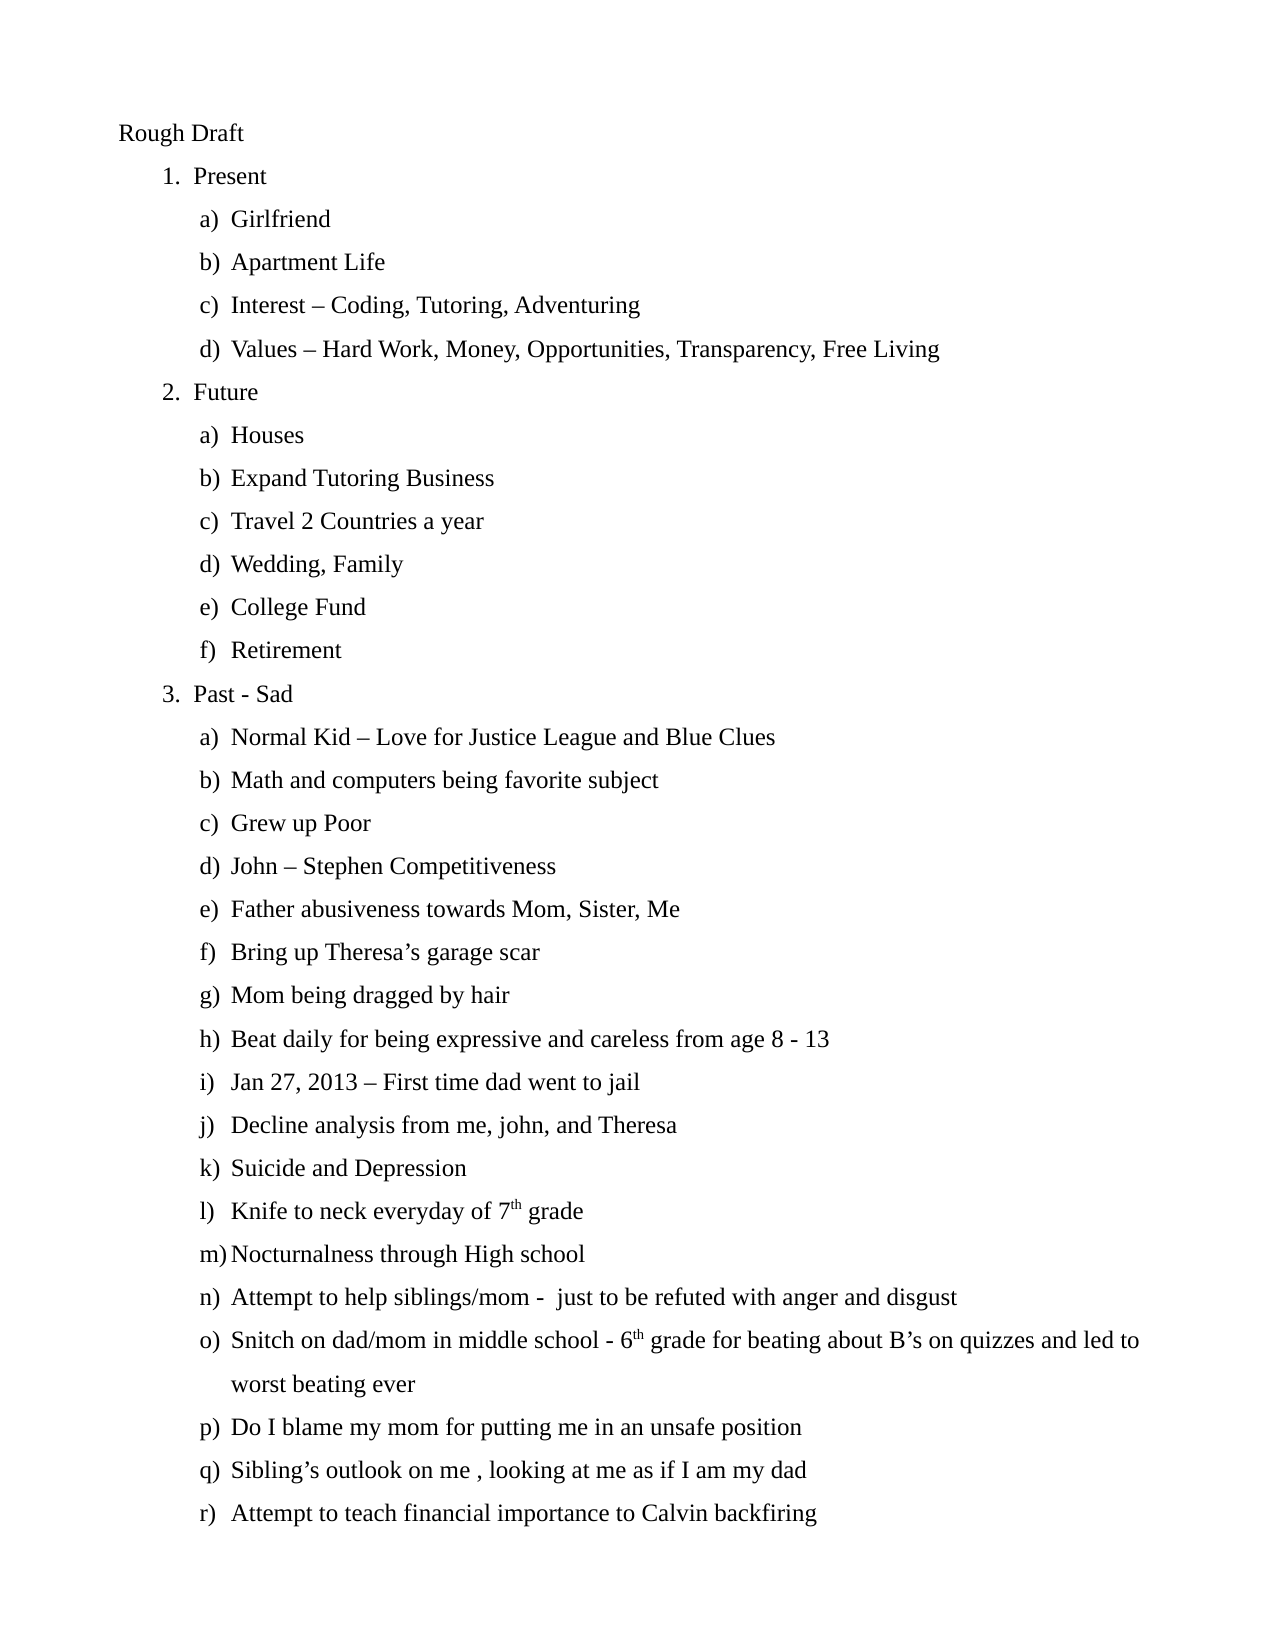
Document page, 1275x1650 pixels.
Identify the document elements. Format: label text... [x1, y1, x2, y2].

list Jan 27, 2013 – First time dad went to jail [193, 1067, 1157, 1096]
list Sibling’s outlook on me , looking at me as if I am my dad [193, 1455, 1157, 1484]
list Girlfriend [193, 204, 1157, 233]
text Rough Draft [118, 118, 1157, 147]
list Present [156, 161, 1157, 190]
list Expand Tutoring Business [193, 463, 1157, 492]
list Suicide and Depression [193, 1153, 1157, 1182]
list Bring up Theresa’s garage scar [193, 937, 1157, 966]
list Nocturnalness through High school [193, 1239, 1157, 1268]
list Father abusiveness towards Mom, Sister, Me [193, 894, 1157, 923]
list Normal Kid – Love for Justice League and Blue Clues [193, 722, 1157, 751]
list Knife to neck everyday of 7th grade [193, 1196, 1157, 1225]
list Beat daily for being expressive and careless from age 8 - 13 [193, 1024, 1157, 1052]
list Values – Hard Work, Money, Opportunities, Transparency, Free Living [193, 334, 1157, 362]
list Future [156, 377, 1157, 406]
list Attempt to teach financial importance to Calvin backfiring [193, 1498, 1157, 1527]
list Travel 2 Countries a year [193, 506, 1157, 535]
list Do I blame my mom for putting me in an unsafe position [193, 1412, 1157, 1441]
list College Fund [193, 592, 1157, 621]
list John – Stephen Competitiveness [193, 851, 1157, 880]
list Apartment Life [193, 247, 1157, 276]
list Houses [193, 420, 1157, 449]
list Decline analysis from me, john, and Theresa [193, 1110, 1157, 1139]
list Attempt to help siblings/mom - just to be refuted with anger and disgust [193, 1282, 1157, 1311]
list Grew up Poor [193, 808, 1157, 837]
list Wedding, Family [193, 549, 1157, 578]
list Mom being dragged by hair [193, 981, 1157, 1009]
list Retirement [193, 636, 1157, 664]
list Past - Sad [156, 679, 1157, 707]
list Snitch on dad/mom in middle school - 6th grade for beating about B’s on quizzes and led to worst beating ever [193, 1326, 1157, 1397]
list Math and computers being favorite subject [193, 765, 1157, 794]
list Interest – Coding, Tutoring, Adventuring [193, 291, 1157, 319]
